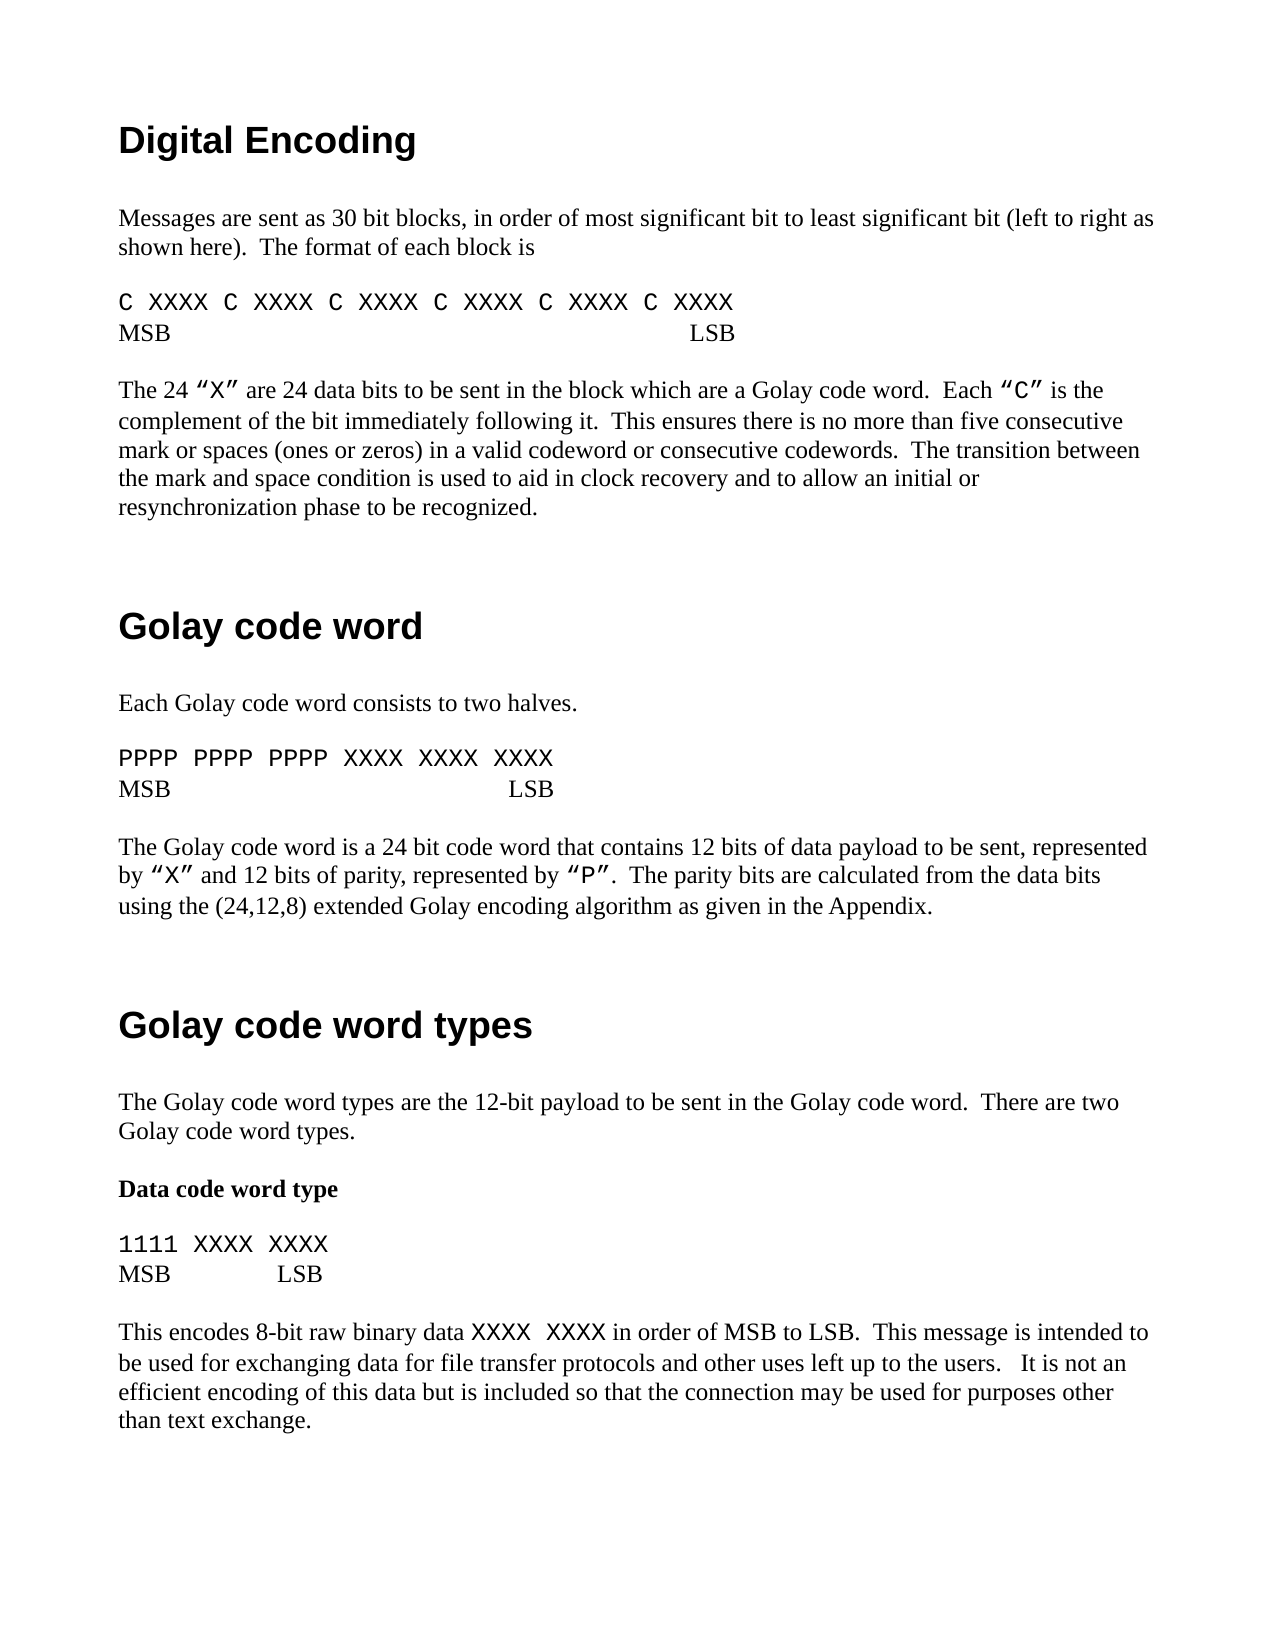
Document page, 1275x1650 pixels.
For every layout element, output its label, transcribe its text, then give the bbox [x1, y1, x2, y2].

text MSB LSB [118, 774, 1157, 803]
text Data code word type [118, 1174, 1157, 1202]
text C XXXX C XXXX C XXXX C XXXX C XXXX C XXXX [118, 289, 1157, 318]
text MSB LSB [118, 318, 1157, 346]
text MSB LSB [118, 1259, 1157, 1288]
text The Golay code word is a 24 bit code word that contains 12 bits of data payload to be sent, represented by “X” and 12 bits of parity, represented by “P”. The parity bits are calculated from the data bits using the (24,12,8) extended Golay encoding algorithm as given in the Appendix. [118, 832, 1157, 920]
subtitle Golay code word types [118, 1002, 1157, 1046]
text This encodes 8-bit raw binary data XXXX XXXX in order of MSB to LSB. This message is intended to be used for exchanging data for file transfer protocols and other uses left up to the users. It is not an efficient encoding of this data but is included so that the connection may be used for purposes other than text exchange. [118, 1317, 1157, 1434]
text 1111 XXXX XXXX [118, 1231, 1157, 1259]
text The Golay code word types are the 12-bit payload to be sent in the Golay code word. There are two Golay code word types. [118, 1087, 1157, 1145]
text Each Golay code word consists to two halves. [118, 688, 1157, 717]
text Messages are sent as 30 bit blocks, in order of most significant bit to least significant bit (left to right as shown here). The format of each block is [118, 203, 1157, 261]
subtitle Digital Encoding [118, 118, 1157, 162]
text PPPP PPPP PPPP XXXX XXXX XXXX [118, 746, 1157, 774]
text The 24 “X” are 24 data bits to be sent in the block which are a Golay code word. Each “C” is the complement of the bit immediately following it. This ensures there is no more than five consecutive mark or spaces (ones or zeros) in a valid codeword or consecutive codewords. The transition between the mark and space condition is used to aid in clock recovery and to allow an initial or resynchronization phase to be recognized. [118, 375, 1157, 521]
subtitle Golay code word [118, 603, 1157, 647]
